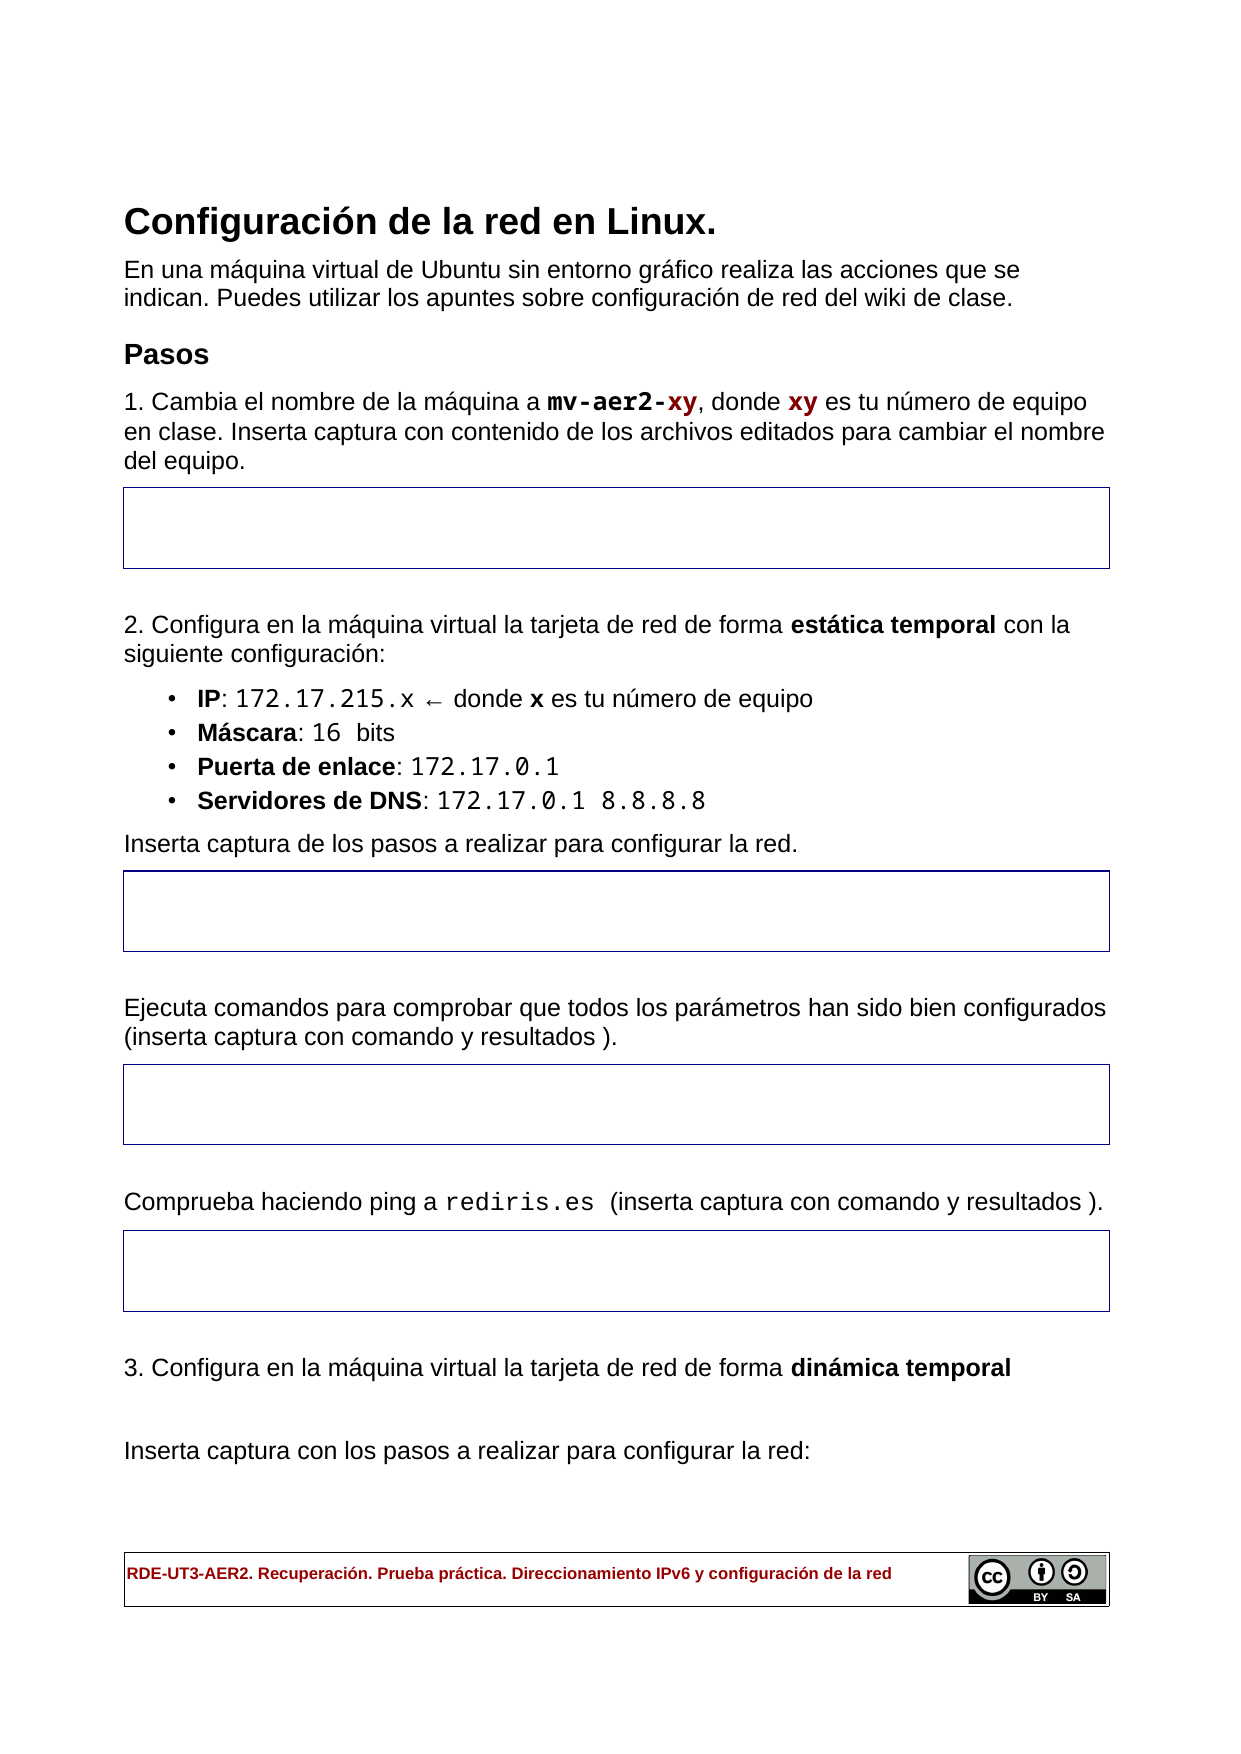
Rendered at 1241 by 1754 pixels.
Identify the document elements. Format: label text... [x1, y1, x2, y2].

text En una máquina virtual de Ubuntu sin entorno gráfico realiza las acciones que se indican. Puedes utilizar los apuntes sobre configuración de red del wiki de clase. [123, 254, 1109, 312]
text Ejecuta comandos para comprobar que todos los parámetros han sido bien configurados (inserta captura con comando y resultados ). [123, 993, 1109, 1051]
list Máscara: 16 bits [168, 714, 1109, 748]
picture [968, 1555, 1107, 1604]
table_header [124, 1231, 1109, 1311]
table_header [124, 1065, 1109, 1144]
text Inserta captura de los pasos a realizar para configurar la red. [123, 829, 1109, 858]
table_header [124, 872, 1109, 951]
text Comprueba haciendo ping a rediris.es (inserta captura con comando y resultados ). [123, 1187, 1109, 1217]
text 1. Cambia el nombre de la máquina a mv-aer2-xy, donde xy es tu número de equipo en clase. Inserta captura con contenido de los archivos editados para cambiar el nombre del equipo. [123, 383, 1109, 475]
list IP: 172.17.215.x ← donde x es tu número de equipo [168, 680, 1109, 714]
text Inserta captura con los pasos a realizar para configurar la red: [123, 1436, 1109, 1464]
text 2. Configura en la máquina virtual la tarjeta de red de forma estática temporal con la siguiente configuración: [123, 610, 1109, 668]
list Servidores de DNS: 172.17.0.1 8.8.8.8 [168, 782, 1109, 817]
subtitle Configuración de la red en Linux. [123, 199, 1109, 242]
text 3. Configura en la máquina virtual la tarjeta de red de forma dinámica temporal [123, 1353, 1109, 1382]
subtitle Pasos [123, 337, 1109, 371]
list Puerta de enlace: 172.17.0.1 [168, 748, 1109, 782]
table_header [124, 488, 1109, 568]
